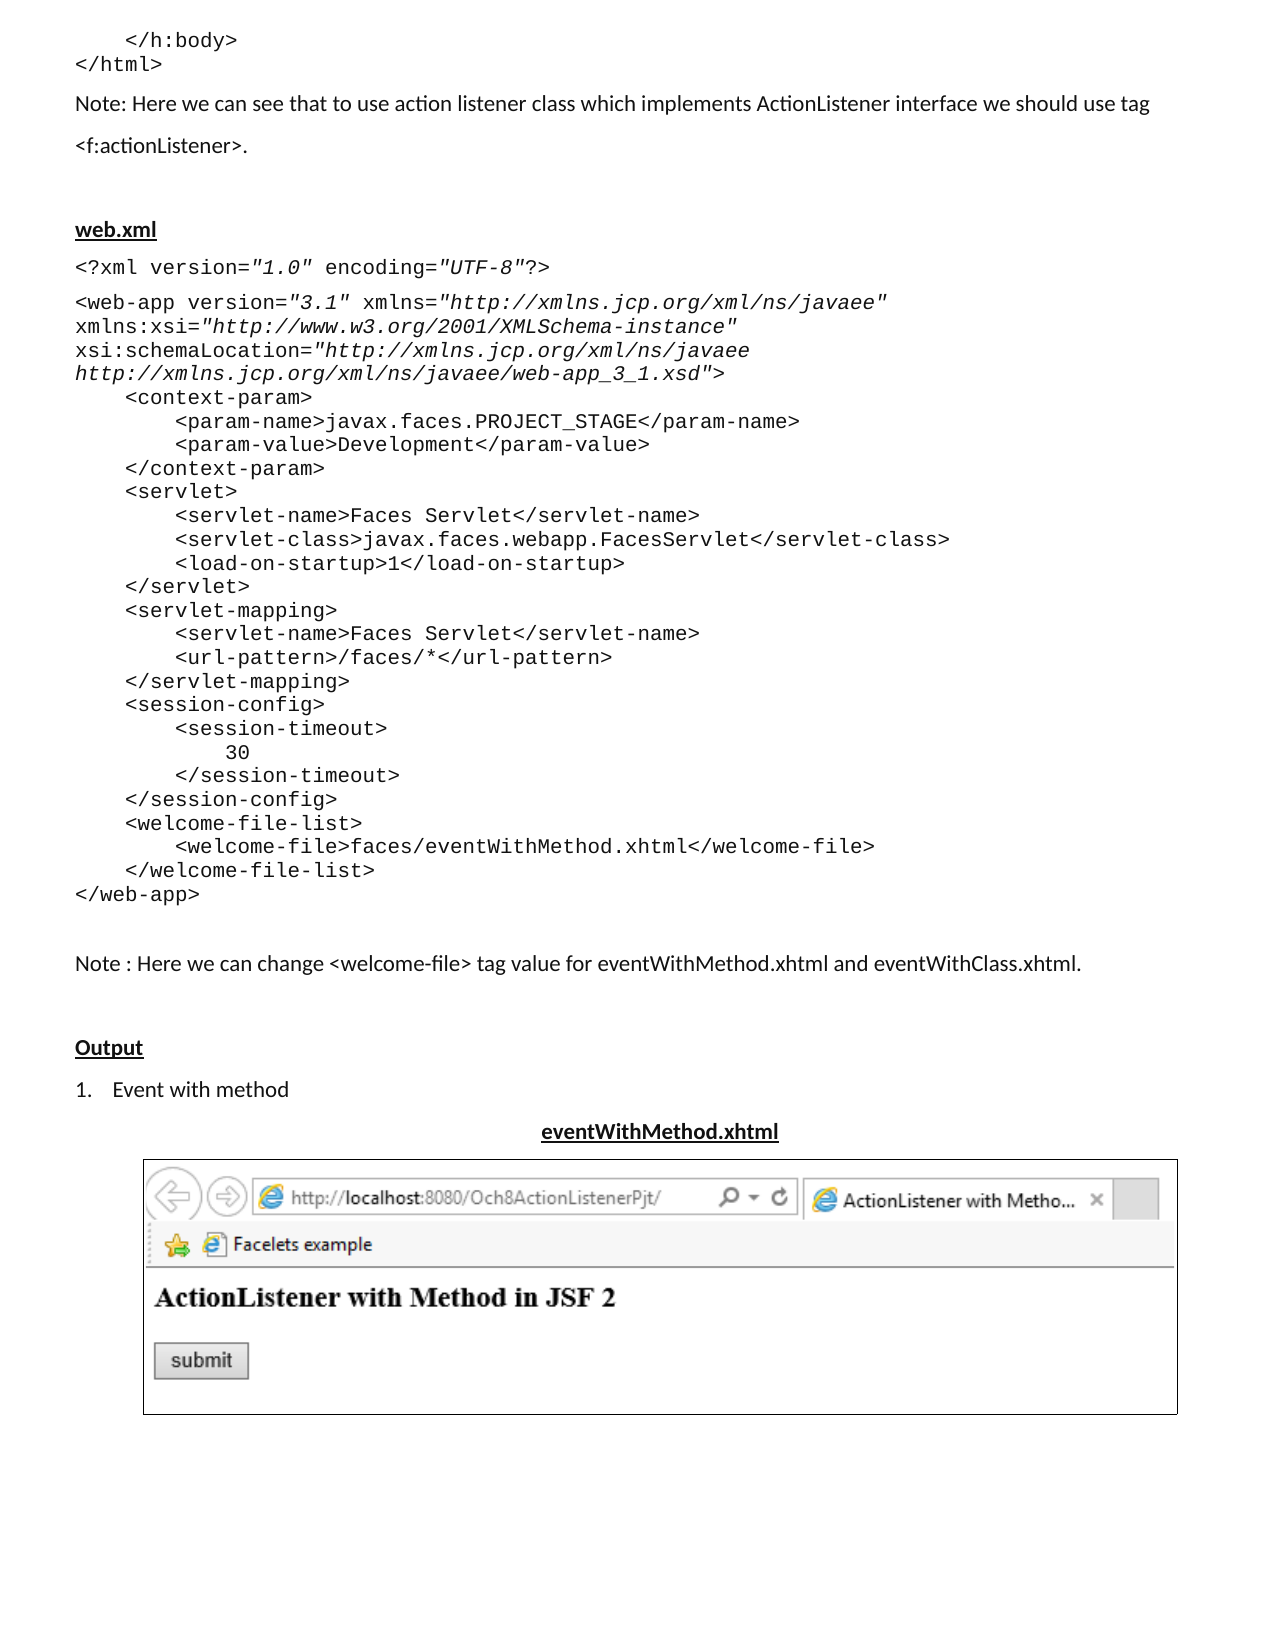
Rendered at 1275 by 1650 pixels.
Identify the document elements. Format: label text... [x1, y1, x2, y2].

text <servlet-mapping> [75, 600, 1245, 623]
text <servlet-class>javax.faces.webapp.FacesServlet</servlet-class> [75, 529, 1245, 552]
text </welcome-file-list> [75, 860, 1245, 883]
text Output [75, 1033, 1245, 1061]
text eventWithMethod.xhtml [75, 1117, 1245, 1145]
text <servlet> [75, 482, 1245, 505]
text <welcome-file-list> [75, 813, 1245, 836]
text <servlet-name>Faces Servlet</servlet-name> [75, 623, 1245, 647]
text web.xml [75, 215, 1245, 243]
text </web-app> [75, 883, 1245, 907]
text <session-config> [75, 694, 1245, 718]
text <param-name>javax.faces.PROJECT_STAGE</param-name> [75, 411, 1245, 434]
text <welcome-file>faces/eventWithMethod.xhtml</welcome-file> [75, 836, 1245, 860]
text <session-timeout> [75, 718, 1245, 742]
text </session-config> [75, 789, 1245, 813]
text </servlet> [75, 576, 1245, 600]
text </html> [75, 54, 1245, 77]
text <servlet-name>Faces Servlet</servlet-name> [75, 505, 1245, 529]
text </h:body> [75, 30, 1245, 54]
text <load-on-startup>1</load-on-startup> [75, 552, 1245, 576]
text <web-app version="3.1" xmlns="http://xmlns.jcp.org/xml/ns/javaee" xmlns:xsi="http://www.w3.org/2001/XMLSchema-instance" xsi:schemaLocation="http://xmlns.jcp.org/xml/ns/javaee http://xmlns.jcp.org/xml/ns/javaee/web-app_3_1.xsd"> [75, 292, 1245, 387]
text </session-timeout> [75, 765, 1245, 789]
text <?xml version="1.0" encoding="UTF-8"?> [75, 257, 1245, 281]
text <url-pattern>/faces/*</url-pattern> [75, 647, 1245, 671]
text 30 [75, 742, 1245, 765]
text 1. Event with method [75, 1075, 1245, 1103]
text Note: Here we can see that to use action listener class which implements ActionListener interface we should use tag <f:actionListener>. [75, 89, 1245, 159]
text </context-param> [75, 458, 1245, 482]
text </servlet-mapping> [75, 671, 1245, 694]
text <param-value>Development</param-value> [75, 434, 1245, 458]
text <context-param> [75, 387, 1245, 411]
text Note : Here we can change <welcome-file> tag value for eventWithMethod.xhtml and eventWithClass.xhtml. [75, 949, 1245, 977]
